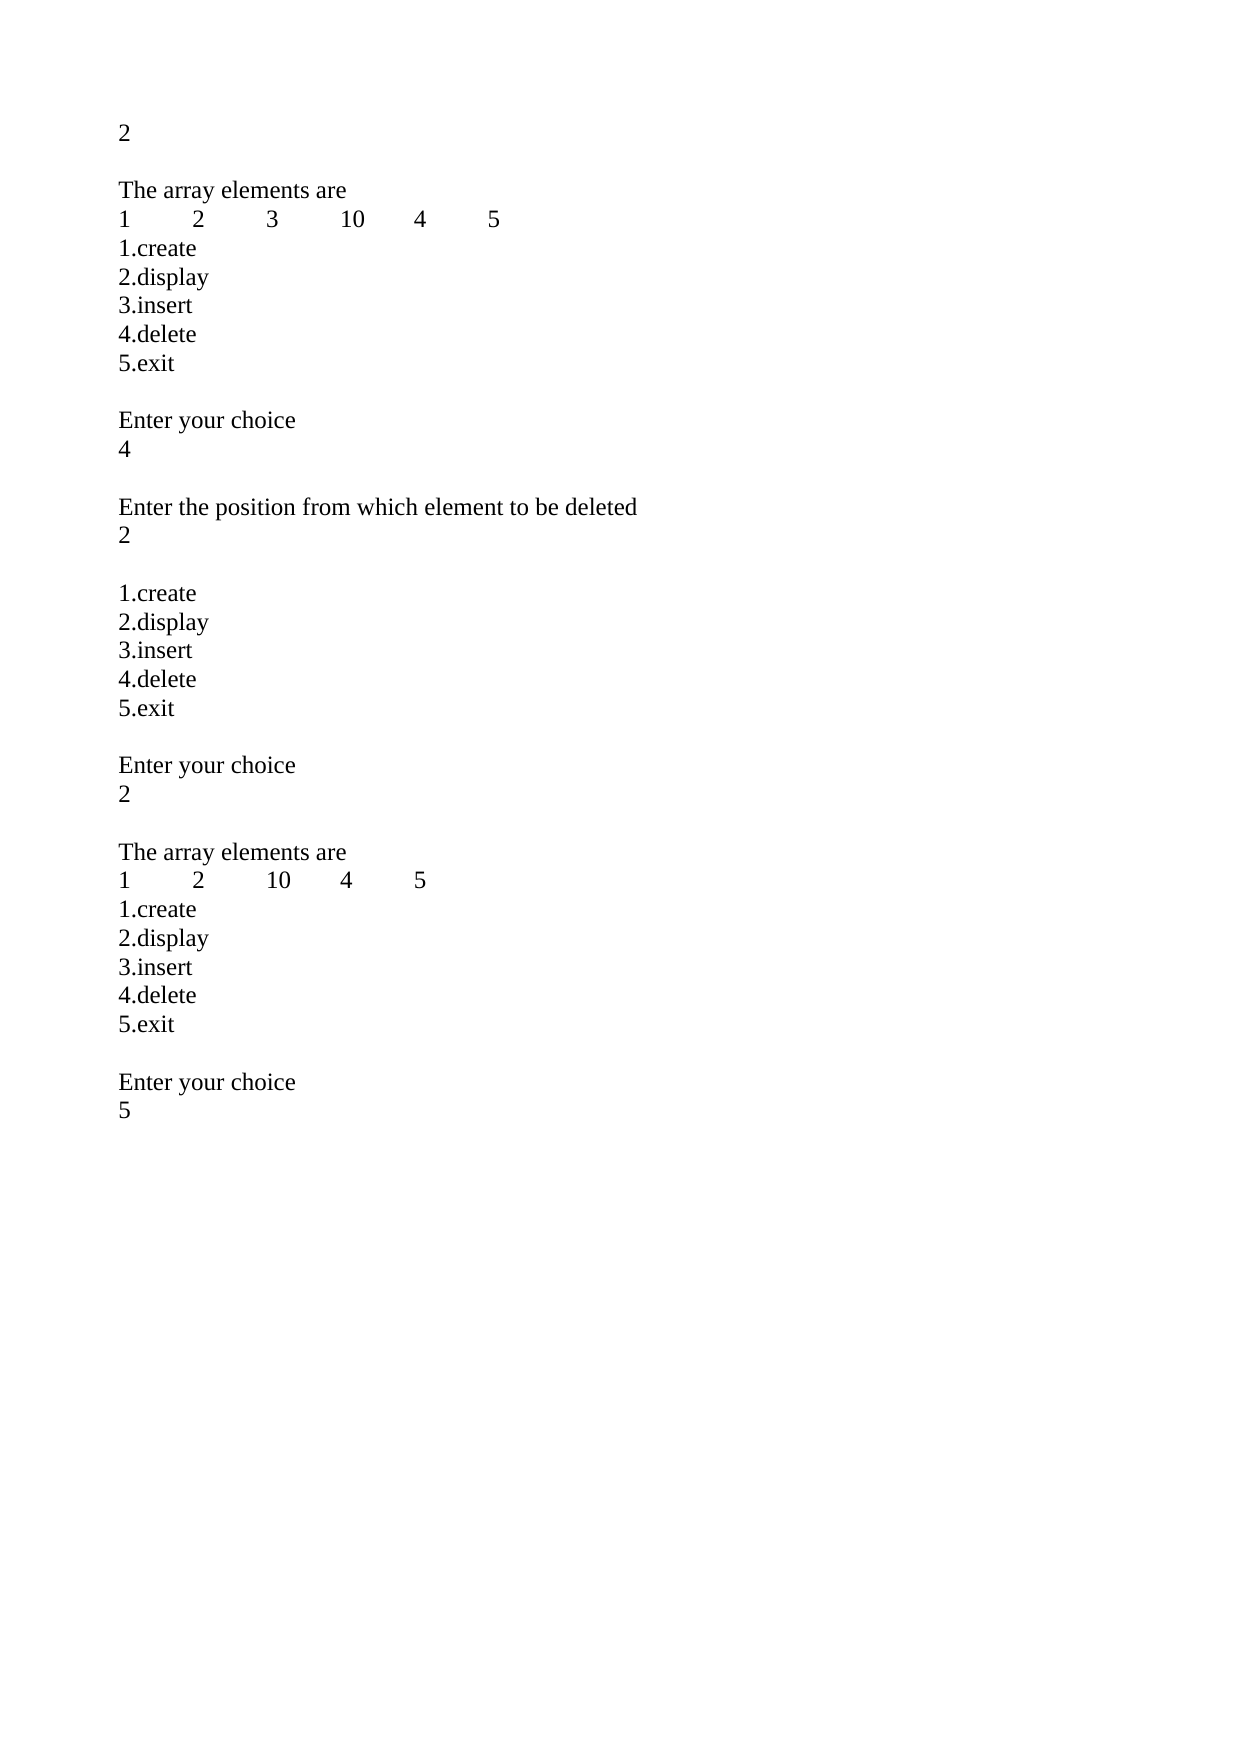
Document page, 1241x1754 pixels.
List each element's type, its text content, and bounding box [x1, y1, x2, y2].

text Enter the position from which element to be deleted [118, 492, 1122, 521]
text 1.create [118, 578, 1122, 607]
text 1 2 10 4 5 [118, 866, 1122, 894]
text 1 2 3 10 4 5 [118, 204, 1122, 233]
text 3.insert [118, 636, 1122, 664]
text 5.exit [118, 348, 1122, 377]
text 2.display [118, 923, 1122, 952]
text The array elements are [118, 837, 1122, 866]
text 2 [118, 779, 1122, 808]
text 3.insert [118, 291, 1122, 319]
text 2 [118, 521, 1122, 549]
text 5.exit [118, 1009, 1122, 1038]
text 2.display [118, 607, 1122, 636]
text 4.delete [118, 319, 1122, 348]
text 1.create [118, 894, 1122, 923]
text 5 [118, 1096, 1122, 1124]
text 3.insert [118, 952, 1122, 981]
text Enter your choice [118, 751, 1122, 779]
text 5.exit [118, 693, 1122, 722]
text 4.delete [118, 981, 1122, 1009]
text 2.display [118, 262, 1122, 291]
text The array elements are [118, 176, 1122, 204]
text 2 [118, 118, 1122, 147]
text 4 [118, 434, 1122, 463]
text 4.delete [118, 664, 1122, 693]
text 1.create [118, 233, 1122, 262]
text Enter your choice [118, 406, 1122, 434]
text Enter your choice [118, 1067, 1122, 1096]
